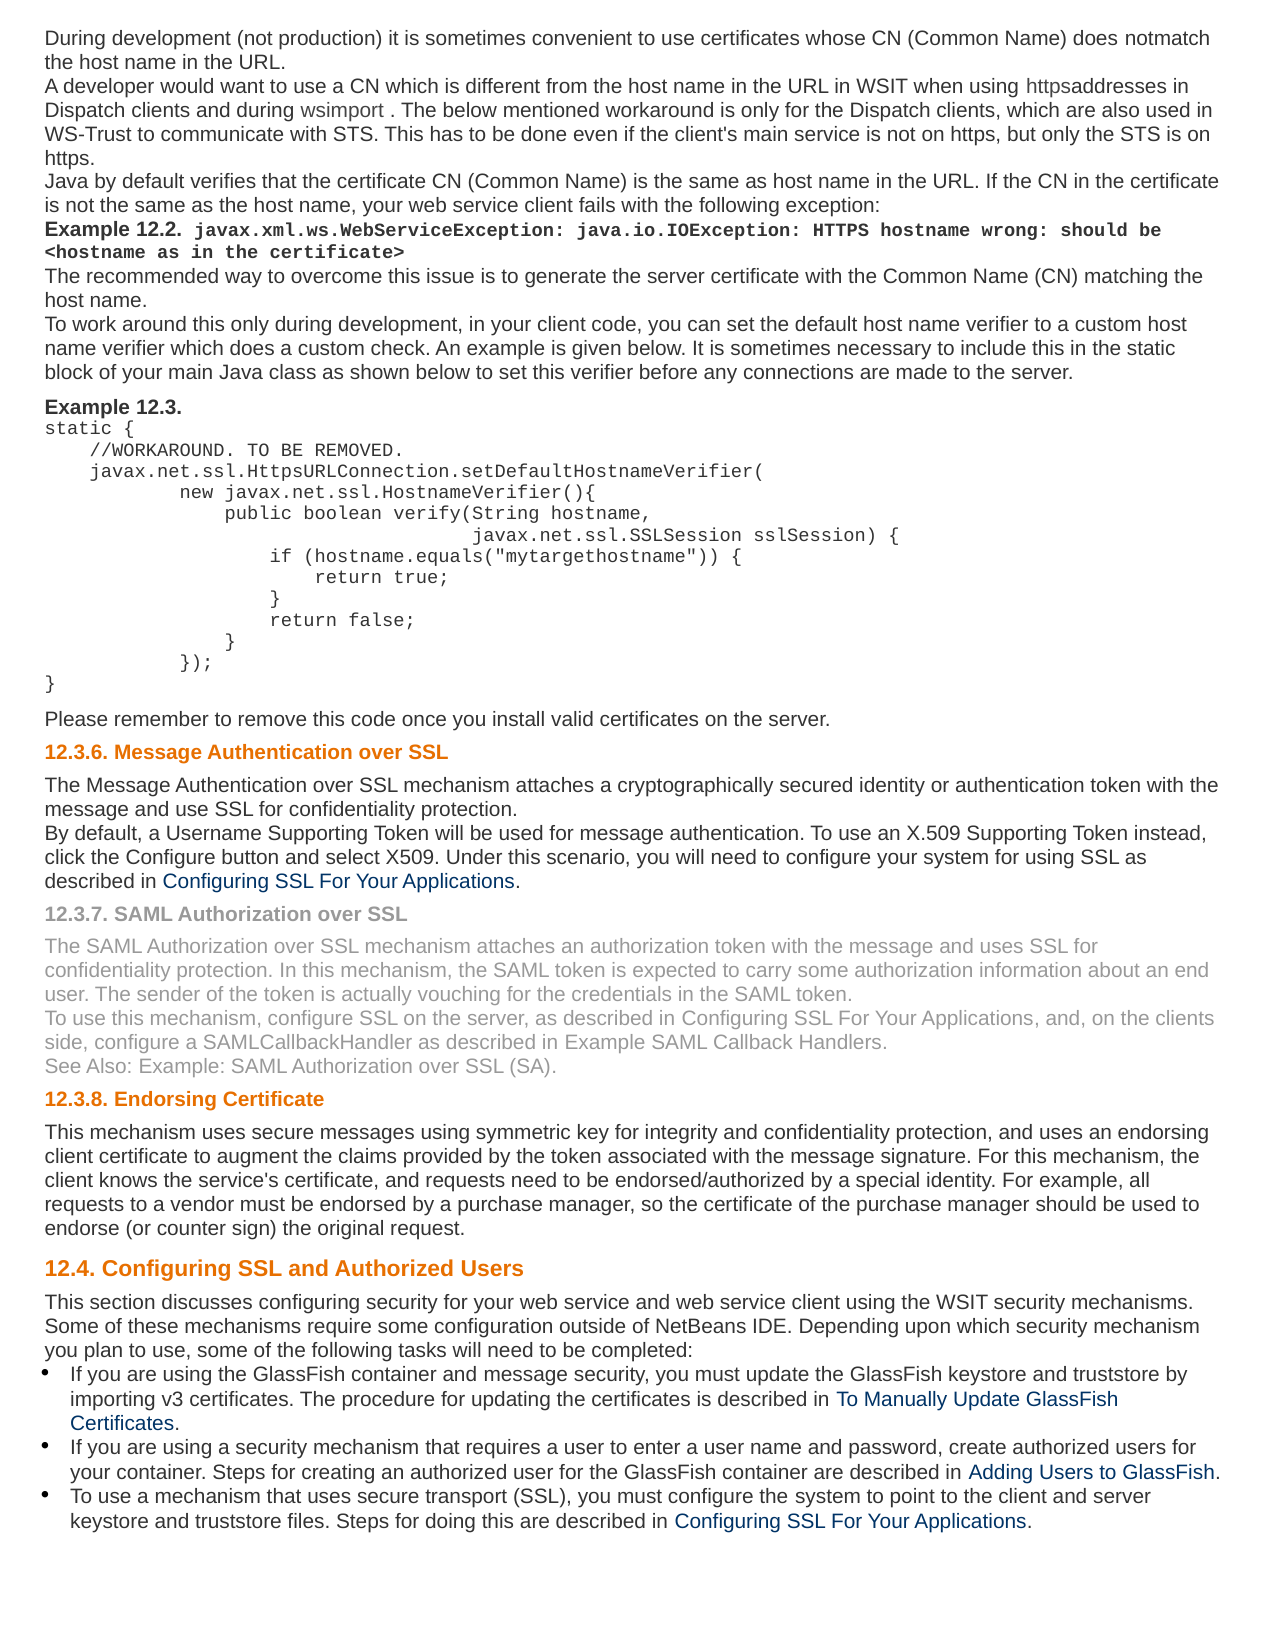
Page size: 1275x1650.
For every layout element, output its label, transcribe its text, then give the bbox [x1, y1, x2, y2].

text } [44, 589, 1227, 610]
text The SAML Authorization over SSL mechanism attaches an authorization token with the message and uses SSL for confidentiality protection. In this mechanism, the SAML token is expected to carry some authorization information about an end user. The sender of the token is actually vouching for the credentials in the SAML token. [44, 934, 1227, 1006]
list To use a mechanism that uses secure transport (SSL), you must configure the system to point to the client and server keystore and truststore files. Steps for doing this are described in Configuring SSL For Your Applications. [44, 1484, 1227, 1533]
text Java by default verifies that the certificate CN (Common Name) is the same as host name in the URL. If the CN in the certificate is not the same as the host name, your web service client fails with the following exception: [44, 169, 1227, 217]
text To use this mechanism, configure SSL on the server, as described in Configuring SSL For Your Applications, and, on the clients side, configure a SAMLCallbackHandler as described in Example SAML Callback Handlers. [44, 1006, 1227, 1054]
list If you are using the GlassFish container and message security, you must update the GlassFish keystore and truststore by importing v3 certificates. The procedure for updating the certificates is described in To Manually Update GlassFish Certificates. [44, 1362, 1227, 1435]
subtitle 12.4. Configuring SSL and Authorized Users [44, 1255, 1227, 1281]
text return false; [44, 610, 1227, 632]
text Example 12.3. [44, 383, 1227, 419]
subtitle 12.3.6. Message Authentication over SSL [44, 740, 1227, 764]
text javax.net.ssl.HttpsURLConnection.setDefaultHostnameVerifier( [44, 462, 1227, 483]
text During development (not production) it is sometimes convenient to use certificates whose CN (Common Name) does notmatch the host name in the URL. [44, 26, 1227, 73]
subtitle 12.3.8. Endorsing Certificate [44, 1087, 1227, 1111]
text By default, a Username Supporting Token will be used for message authentication. To use an X.509 Supporting Token instead, click the Configure button and select X509. Under this scenario, you will need to configure your system for using SSL as described in Configuring SSL For Your Applications. [44, 821, 1227, 892]
text } [44, 632, 1227, 653]
text static { [44, 419, 1227, 440]
text Please remember to remove this code once you install valid certificates on the server. [44, 695, 1227, 731]
text Example 12.2. javax.xml.ws.WebServiceException: java.io.IOException: HTTPS hostname wrong: should be <hostname as in the certificate> [44, 217, 1227, 264]
text javax.net.ssl.SSLSession sslSession) { [44, 525, 1227, 547]
list If you are using a security mechanism that requires a user to enter a user name and password, create authorized users for your container. Steps for creating an authorized user for the GlassFish container are described in Adding Users to GlassFish. [44, 1435, 1227, 1484]
text See Also: Example: SAML Authorization over SSL (SA). [44, 1054, 1227, 1078]
text //WORKAROUND. TO BE REMOVED. [44, 440, 1227, 462]
text if (hostname.equals("mytargethostname")) { [44, 547, 1227, 568]
text public boolean verify(String hostname, [44, 504, 1227, 525]
text To work around this only during development, in your client code, you can set the default host name verifier to a custom host name verifier which does a custom check. An example is given below. It is sometimes necessary to include this in the static block of your main Java class as shown below to set this verifier before any connections are made to the server. [44, 312, 1227, 383]
text }); [44, 653, 1227, 674]
text new javax.net.ssl.HostnameVerifier(){ [44, 483, 1227, 504]
text The recommended way to overcome this issue is to generate the server certificate with the Common Name (CN) matching the host name. [44, 264, 1227, 312]
text This section discusses configuring security for your web service and web service client using the WSIT security mechanisms. Some of these mechanisms require some configuration outside of NetBeans IDE. Depending upon which security mechanism you plan to use, some of the following tasks will need to be completed: [44, 1290, 1227, 1362]
subtitle 12.3.7. SAML Authorization over SSL [44, 901, 1227, 925]
text The Message Authentication over SSL mechanism attaches a cryptographically secured identity or authentication token with the message and use SSL for confidentiality protection. [44, 773, 1227, 821]
text } [44, 674, 1227, 695]
text return true; [44, 568, 1227, 589]
text A developer would want to use a CN which is different from the host name in the URL in WSIT when using httpsaddresses in Dispatch clients and during wsimport . The below mentioned workaround is only for the Dispatch clients, which are also used in WS-Trust to communicate with STS. This has to be done even if the client's main service is not on https, but only the STS is on https. [44, 73, 1227, 169]
text This mechanism uses secure messages using symmetric key for integrity and confidentiality protection, and uses an endorsing client certificate to augment the claims provided by the token associated with the message signature. For this mechanism, the client knows the service's certificate, and requests need to be endorsed/authorized by a special identity. For example, all requests to a vendor must be endorsed by a purchase manager, so the certificate of the purchase manager should be used to endorse (or counter sign) the original request. [44, 1120, 1227, 1240]
